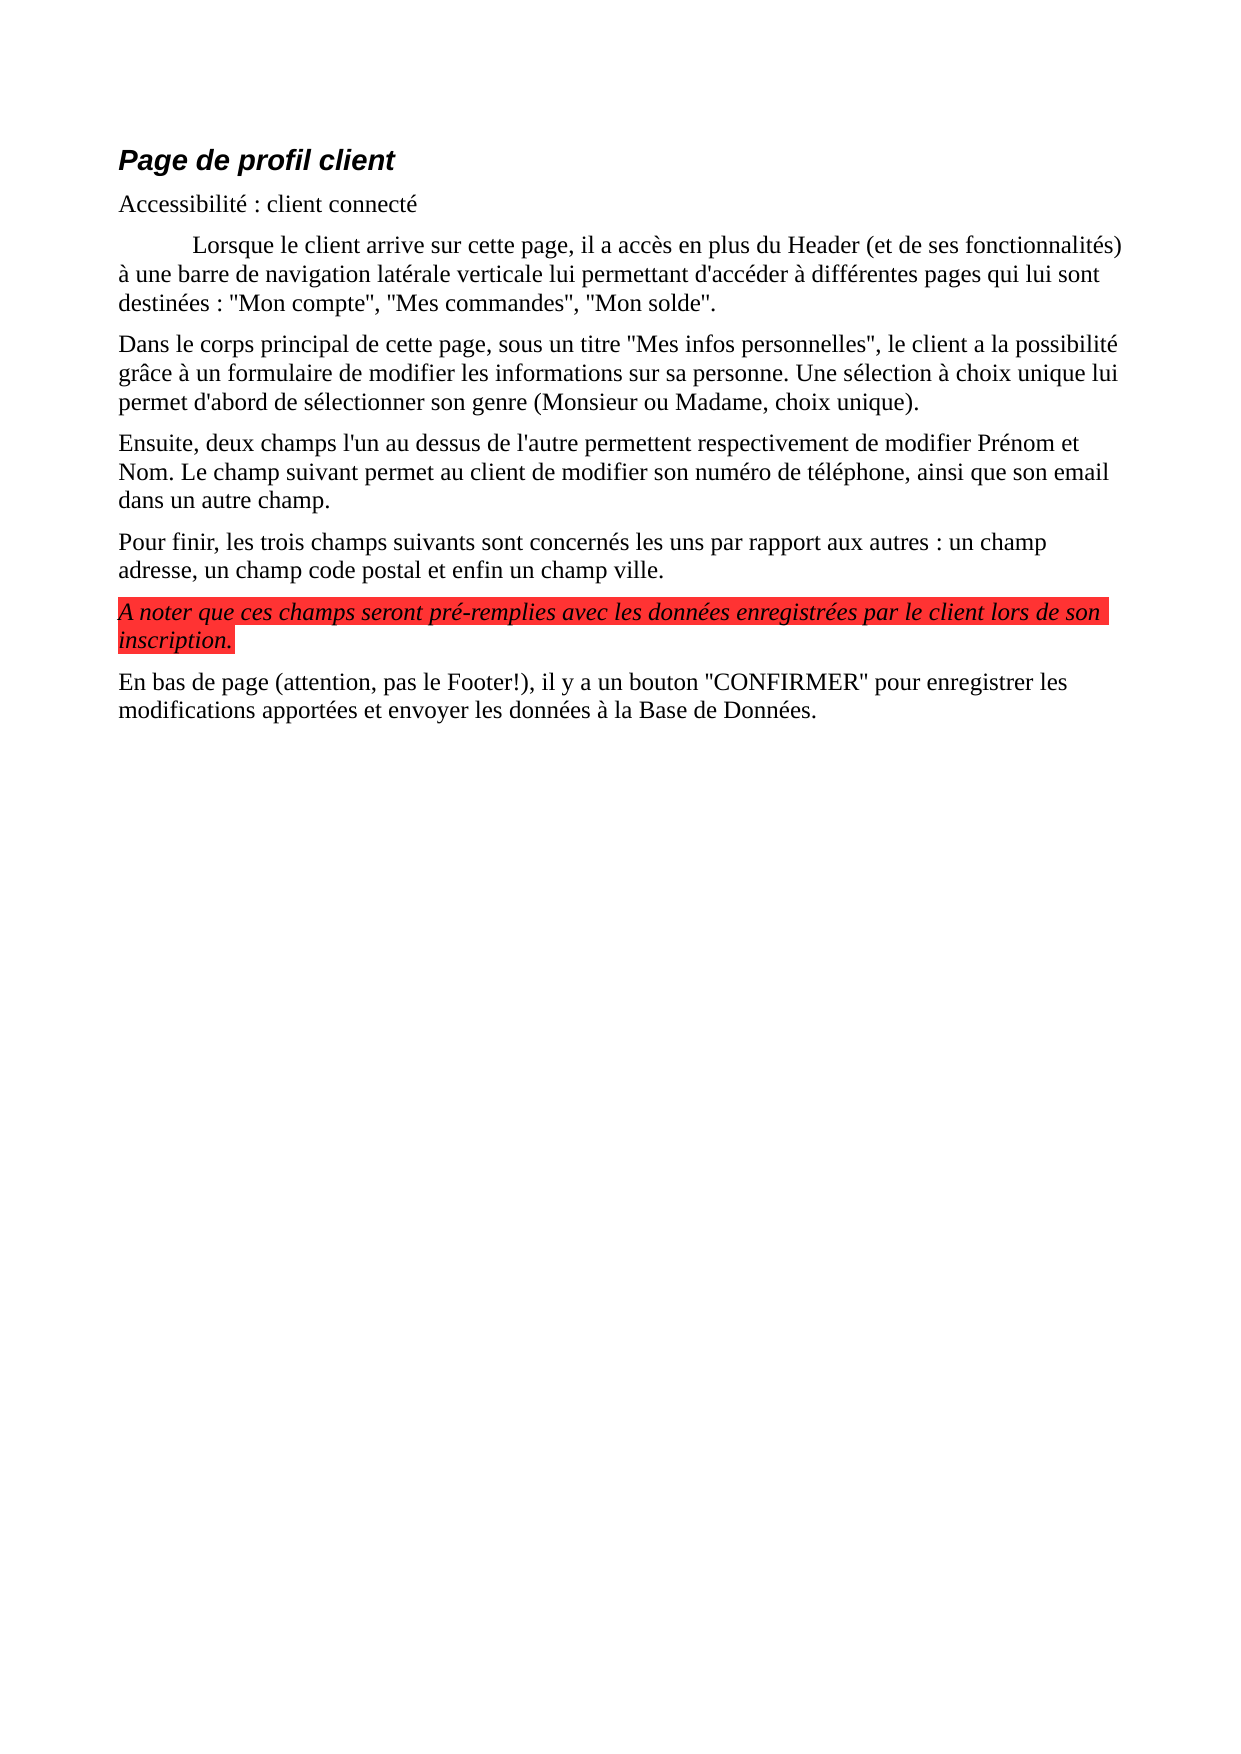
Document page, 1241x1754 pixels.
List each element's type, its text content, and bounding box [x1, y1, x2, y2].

text En bas de page (attention, pas le Footer!), il y a un bouton ''CONFIRMER'' pour enregistrer les modifications apportées et envoyer les données à la Base de Données. [118, 667, 1122, 724]
text Ensuite, deux champs l'un au dessus de l'autre permettent respectivement de modifier Prénom et Nom. Le champ suivant permet au client de modifier son numéro de téléphone, ainsi que son email dans un autre champ. [118, 428, 1122, 514]
text Accessibilité : client connecté [118, 189, 1122, 218]
text Lorsque le client arrive sur cette page, il a accès en plus du Header (et de ses fonctionnalités) à une barre de navigation latérale verticale lui permettant d'accéder à différentes pages qui lui sont destinées : ''Mon compte'', ''Mes commandes'', ''Mon solde''. [118, 230, 1122, 317]
text Pour finir, les trois champs suivants sont concernés les uns par rapport aux autres : un champ adresse, un champ code postal et enfin un champ ville. [118, 527, 1122, 584]
subtitle Page de profil client [118, 143, 1122, 177]
text A noter que ces champs seront pré-remplies avec les données enregistrées par le client lors de son inscription. [118, 597, 1122, 654]
text Dans le corps principal de cette page, sous un titre ''Mes infos personnelles'', le client a la possibilité grâce à un formulaire de modifier les informations sur sa personne. Une sélection à choix unique lui permet d'abord de sélectionner son genre (Monsieur ou Madame, choix unique). [118, 329, 1122, 415]
